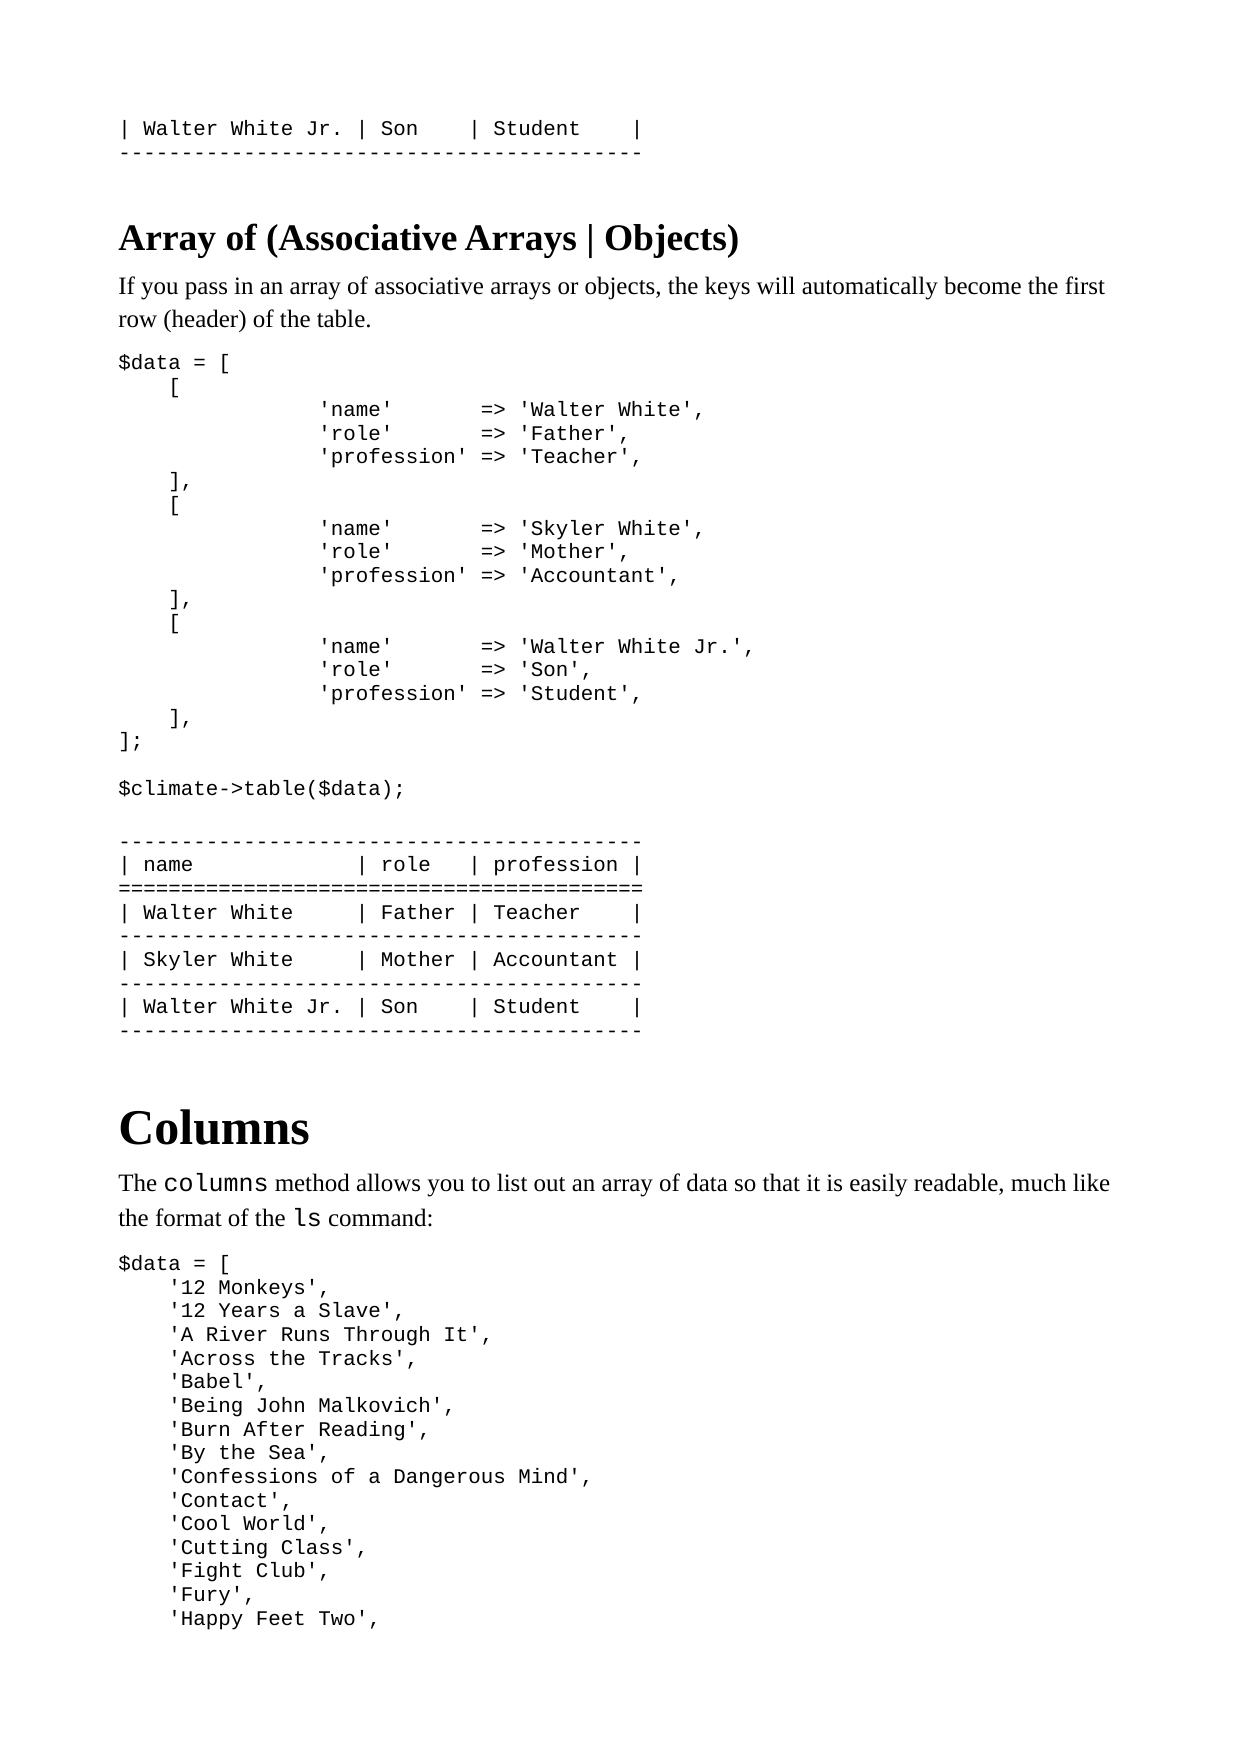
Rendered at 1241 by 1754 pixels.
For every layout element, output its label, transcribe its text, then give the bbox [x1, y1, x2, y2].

text $data = [ [118, 352, 1122, 376]
text 'Confessions of a Dangerous Mind', [118, 1466, 1122, 1489]
text 'name' => 'Walter White Jr.', [118, 636, 1122, 659]
text '12 Monkeys', [118, 1277, 1122, 1300]
text '12 Years a Slave', [118, 1300, 1122, 1324]
text 'role' => 'Mother', [118, 541, 1122, 565]
text ------------------------------------------ [118, 925, 1122, 949]
text 'role' => 'Son', [118, 659, 1122, 683]
subtitle Array of (Associative Arrays | Objects) [118, 216, 1122, 259]
text 'Contact', [118, 1489, 1122, 1513]
text 'profession' => 'Accountant', [118, 565, 1122, 588]
text If you pass in an array of associative arrays or objects, the keys will automatically become the first row (header) of the table. [118, 271, 1122, 333]
text 'role' => 'Father', [118, 423, 1122, 447]
text 'Fight Club', [118, 1561, 1122, 1584]
text The columns method allows you to list out an array of data so that it is easily readable, much like the format of the ls command: [118, 1168, 1122, 1234]
text 'Being John Malkovich', [118, 1395, 1122, 1419]
text [ [118, 494, 1122, 517]
text 'Happy Feet Two', [118, 1608, 1122, 1631]
text $data = [ [118, 1253, 1122, 1277]
text ------------------------------------------ [118, 831, 1122, 854]
text | Walter White Jr. | Son | Student | [118, 996, 1122, 1020]
text 'By the Sea', [118, 1442, 1122, 1466]
text 'profession' => 'Teacher', [118, 447, 1122, 470]
text ], [118, 470, 1122, 494]
text 'Fury', [118, 1584, 1122, 1608]
text ], [118, 588, 1122, 612]
text 'name' => 'Skyler White', [118, 517, 1122, 541]
text ------------------------------------------ [118, 142, 1122, 165]
text 'A River Runs Through It', [118, 1324, 1122, 1348]
text ------------------------------------------ [118, 973, 1122, 996]
text ========================================== [118, 878, 1122, 902]
text [ [118, 612, 1122, 636]
text | Walter White Jr. | Son | Student | [118, 118, 1122, 142]
text 'profession' => 'Student', [118, 683, 1122, 707]
text 'Cool World', [118, 1513, 1122, 1537]
text $climate->table($data); [118, 778, 1122, 801]
text ]; [118, 730, 1122, 754]
text | Skyler White | Mother | Accountant | [118, 949, 1122, 973]
text | name | role | profession | [118, 854, 1122, 878]
text [ [118, 376, 1122, 399]
subtitle Columns [118, 1098, 1122, 1156]
text 'Cutting Class', [118, 1537, 1122, 1561]
text | Walter White | Father | Teacher | [118, 902, 1122, 925]
text 'Babel', [118, 1371, 1122, 1395]
text 'name' => 'Walter White', [118, 399, 1122, 423]
text ------------------------------------------ [118, 1020, 1122, 1043]
text 'Across the Tracks', [118, 1348, 1122, 1371]
text ], [118, 707, 1122, 730]
text 'Burn After Reading', [118, 1419, 1122, 1442]
